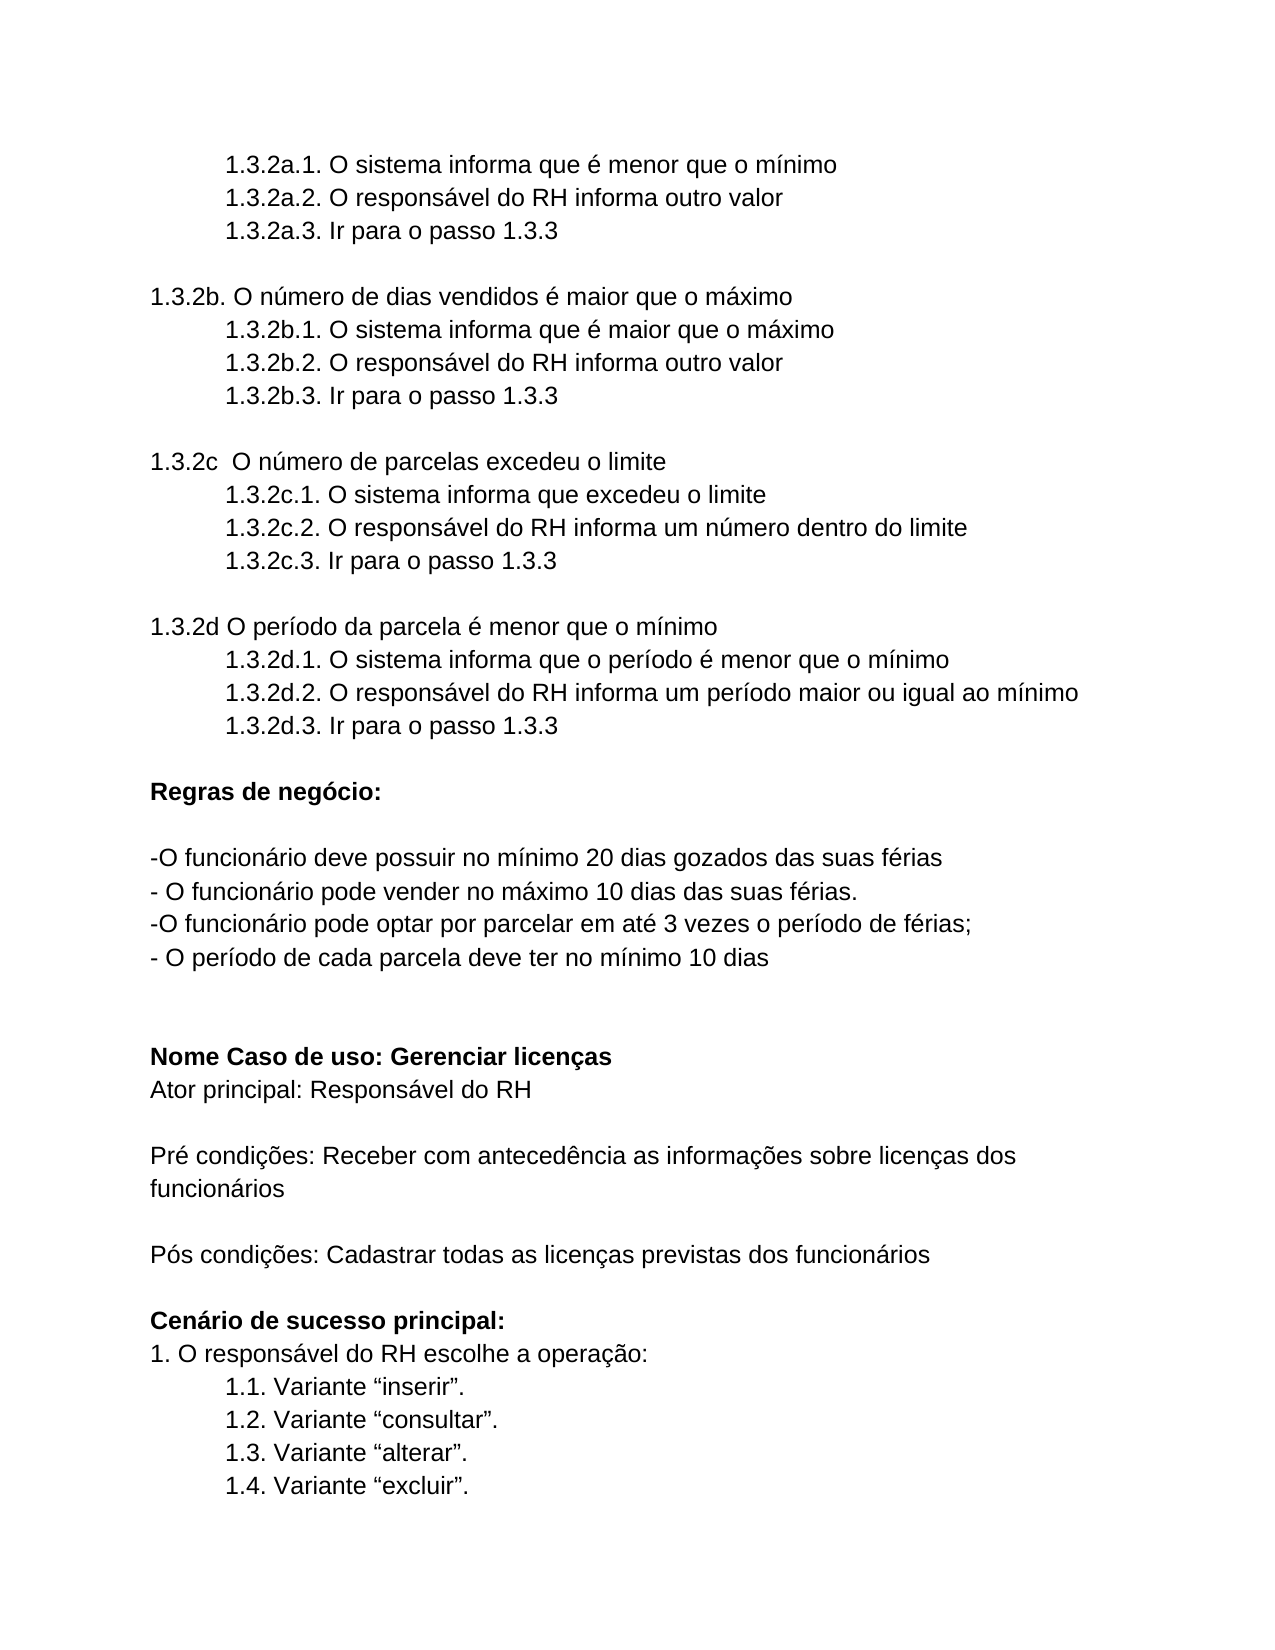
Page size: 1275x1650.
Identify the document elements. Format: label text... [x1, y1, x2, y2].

text -O funcionário deve possuir no mínimo 20 dias gozados das suas férias [150, 843, 1125, 872]
text -O funcionário pode optar por parcelar em até 3 vezes o período de férias; [150, 909, 1125, 938]
text 1.3.2d.2. O responsável do RH informa um período maior ou igual ao mínimo [225, 678, 1125, 707]
text Pré condições: Receber com antecedência as informações sobre licenças dos funcionários [150, 1141, 1125, 1202]
text Regras de negócio: [150, 777, 1125, 806]
text Cenário de sucesso principal: [150, 1306, 1125, 1334]
text 1.4. Variante “excluir”. [225, 1471, 1125, 1499]
text 1.3.2c O número de parcelas excedeu o limite [150, 447, 1125, 476]
text 1.3.2c.3. Ir para o passo 1.3.3 [225, 546, 1125, 575]
text 1.3. Variante “alterar”. [225, 1438, 1125, 1467]
text 1.2. Variante “consultar”. [225, 1405, 1125, 1433]
text 1.3.2c.1. O sistema informa que excedeu o limite [225, 480, 1125, 509]
text 1.3.2a.3. Ir para o passo 1.3.3 [150, 216, 1125, 245]
text 1.3.2b.2. O responsável do RH informa outro valor [150, 348, 1125, 377]
text 1.3.2b.3. Ir para o passo 1.3.3 [150, 381, 1125, 410]
text 1. O responsável do RH escolhe a operação: [150, 1339, 1125, 1367]
text 1.3.2a.2. O responsável do RH informa outro valor [150, 183, 1125, 212]
text Pós condições: Cadastrar todas as licenças previstas dos funcionários [150, 1240, 1125, 1268]
text Nome Caso de uso: Gerenciar licenças [150, 1042, 1125, 1070]
text 1.3.2d O período da parcela é menor que o mínimo [150, 612, 1125, 641]
text 1.3.2b. O número de dias vendidos é maior que o máximo [150, 282, 1125, 311]
text 1.3.2a.1. O sistema informa que é menor que o mínimo [150, 150, 1125, 179]
text 1.3.2c.2. O responsável do RH informa um número dentro do limite [225, 513, 1125, 542]
text - O funcionário pode vender no máximo 10 dias das suas férias. [150, 876, 1125, 905]
text 1.3.2d.1. O sistema informa que o período é menor que o mínimo [225, 645, 1125, 674]
text 1.1. Variante “inserir”. [150, 1372, 1125, 1401]
text - O período de cada parcela deve ter no mínimo 10 dias [150, 942, 1125, 971]
text Ator principal: Responsável do RH [150, 1074, 1125, 1103]
text 1.3.2d.3. Ir para o passo 1.3.3 [225, 711, 1125, 740]
text 1.3.2b.1. O sistema informa que é maior que o máximo [150, 315, 1125, 344]
